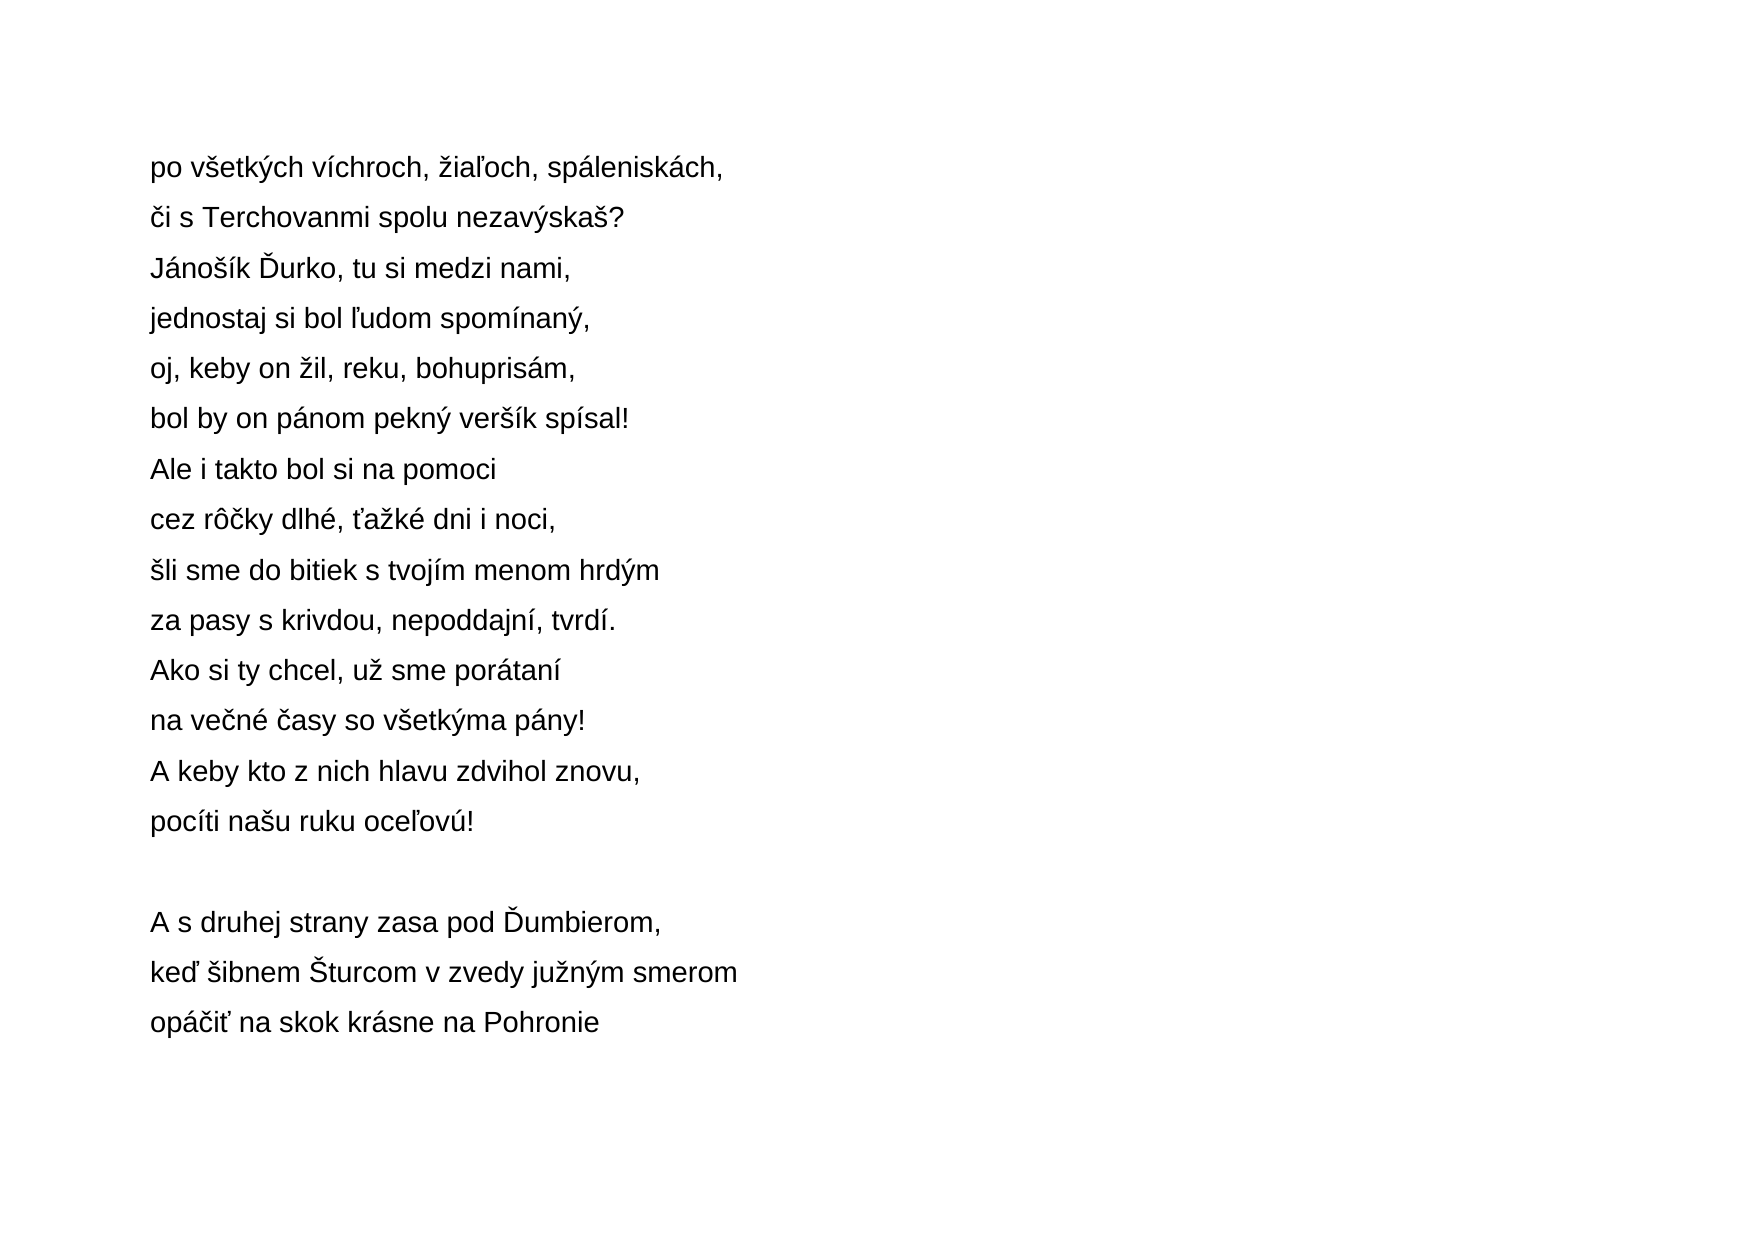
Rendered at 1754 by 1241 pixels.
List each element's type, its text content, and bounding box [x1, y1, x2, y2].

text jednostaj si bol ľudom spomínaný, [150, 301, 1243, 334]
text keď šibnem Šturcom v zvedy južným smerom [150, 955, 1243, 988]
text Ale i takto bol si na pomoci [150, 452, 1243, 485]
text Ako si ty chcel, už sme porátaní [150, 653, 1243, 687]
text šli sme do bitiek s tvojím menom hrdým [150, 552, 1243, 586]
text na večné časy so všetkýma pány! [150, 703, 1243, 737]
text opáčiť na skok krásne na Pohronie [150, 1005, 1243, 1039]
text po všetkých víchroch, žiaľoch, spáleniskách, [150, 150, 1243, 183]
text A s druhej strany zasa pod Ďumbierom, [150, 905, 1243, 938]
text oj, keby on žil, reku, bohuprisám, [150, 351, 1243, 385]
text A keby kto z nich hlavu zdvihol znovu, [150, 754, 1243, 787]
text či s Terchovanmi spolu nezavýskaš? [150, 200, 1243, 234]
text cez rôčky dlhé, ťažké dni i noci, [150, 502, 1243, 536]
text za pasy s krivdou, nepoddajní, tvrdí. [150, 603, 1243, 636]
text pocíti našu ruku oceľovú! [150, 804, 1243, 838]
text Jánošík Ďurko, tu si medzi nami, [150, 251, 1243, 284]
text bol by on pánom pekný veršík spísal! [150, 402, 1243, 435]
